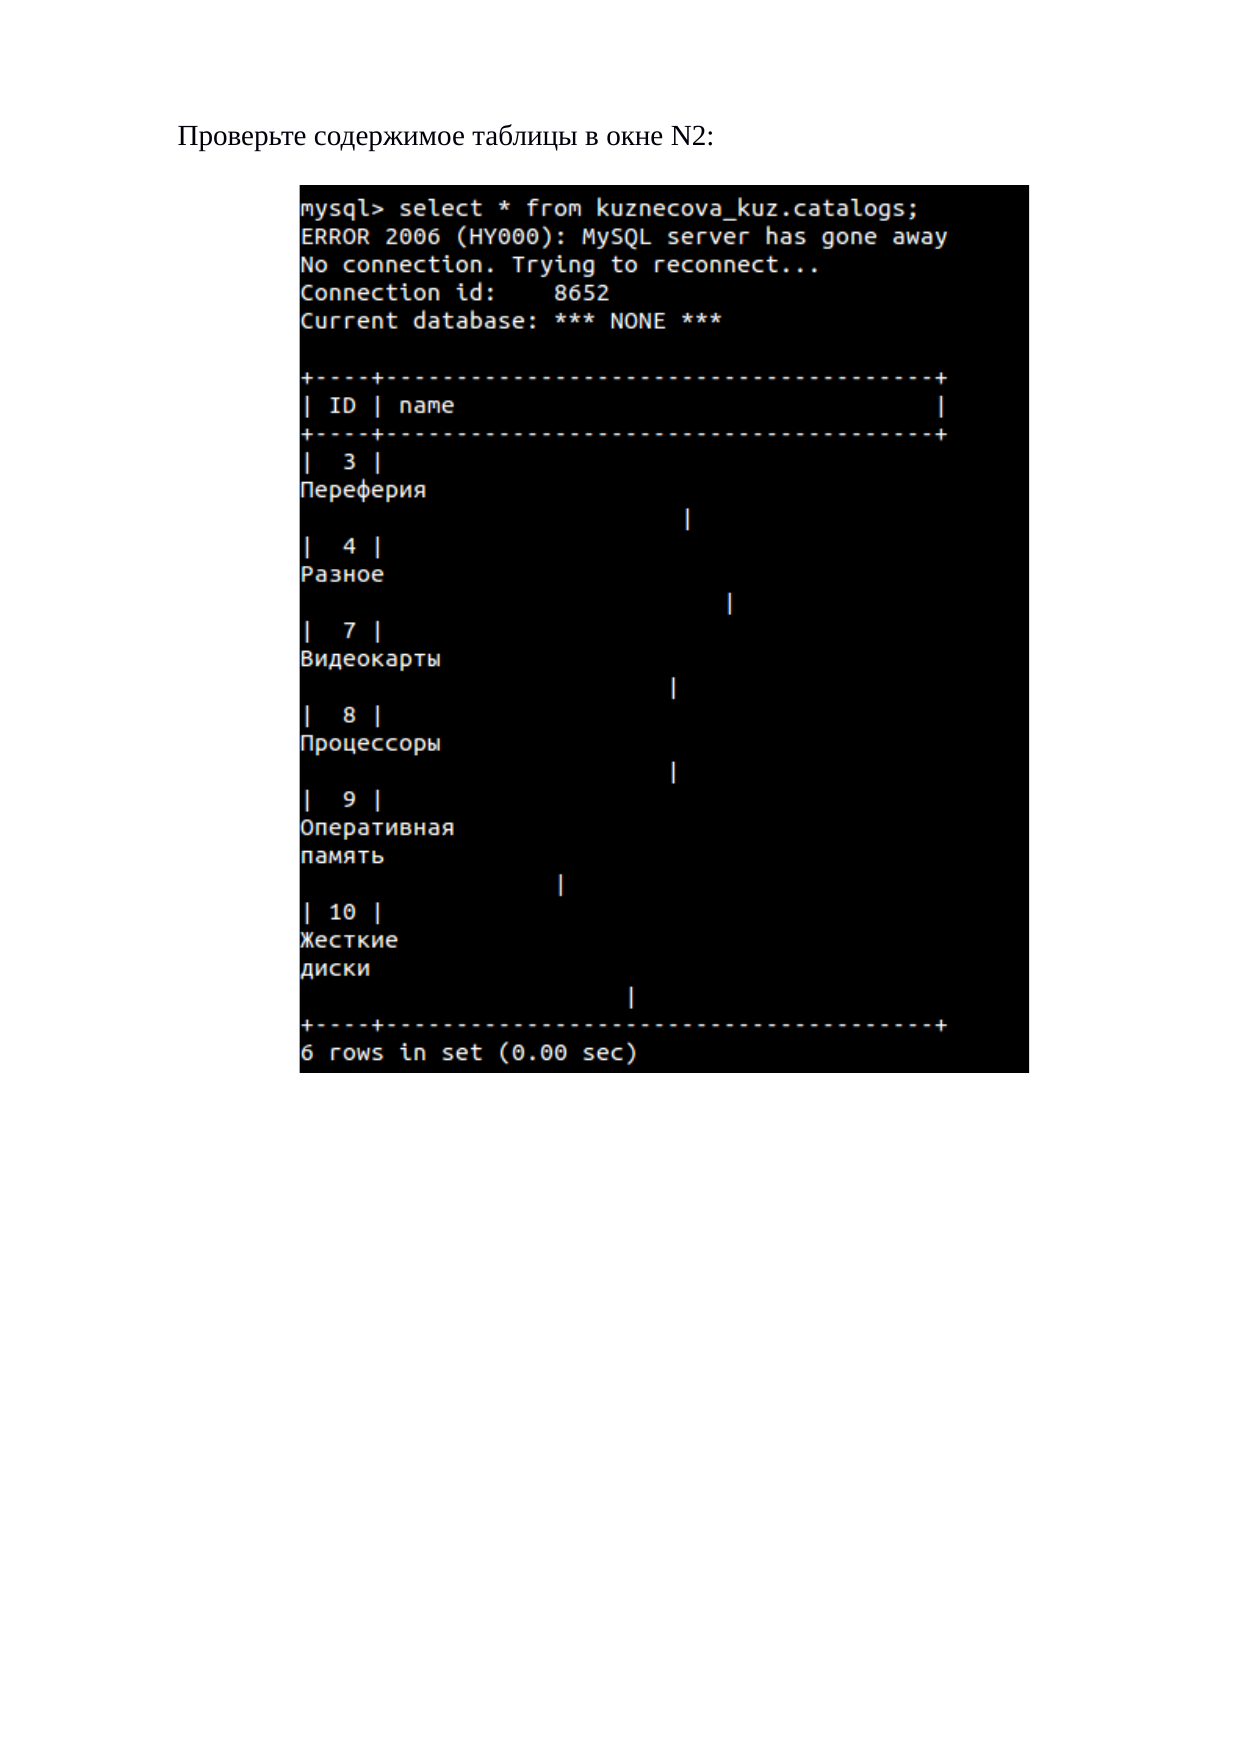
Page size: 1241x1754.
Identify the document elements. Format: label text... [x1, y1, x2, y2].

picture [299, 185, 1030, 1073]
text Проверьте содержимое таблицы в окне N2: [177, 118, 1152, 152]
